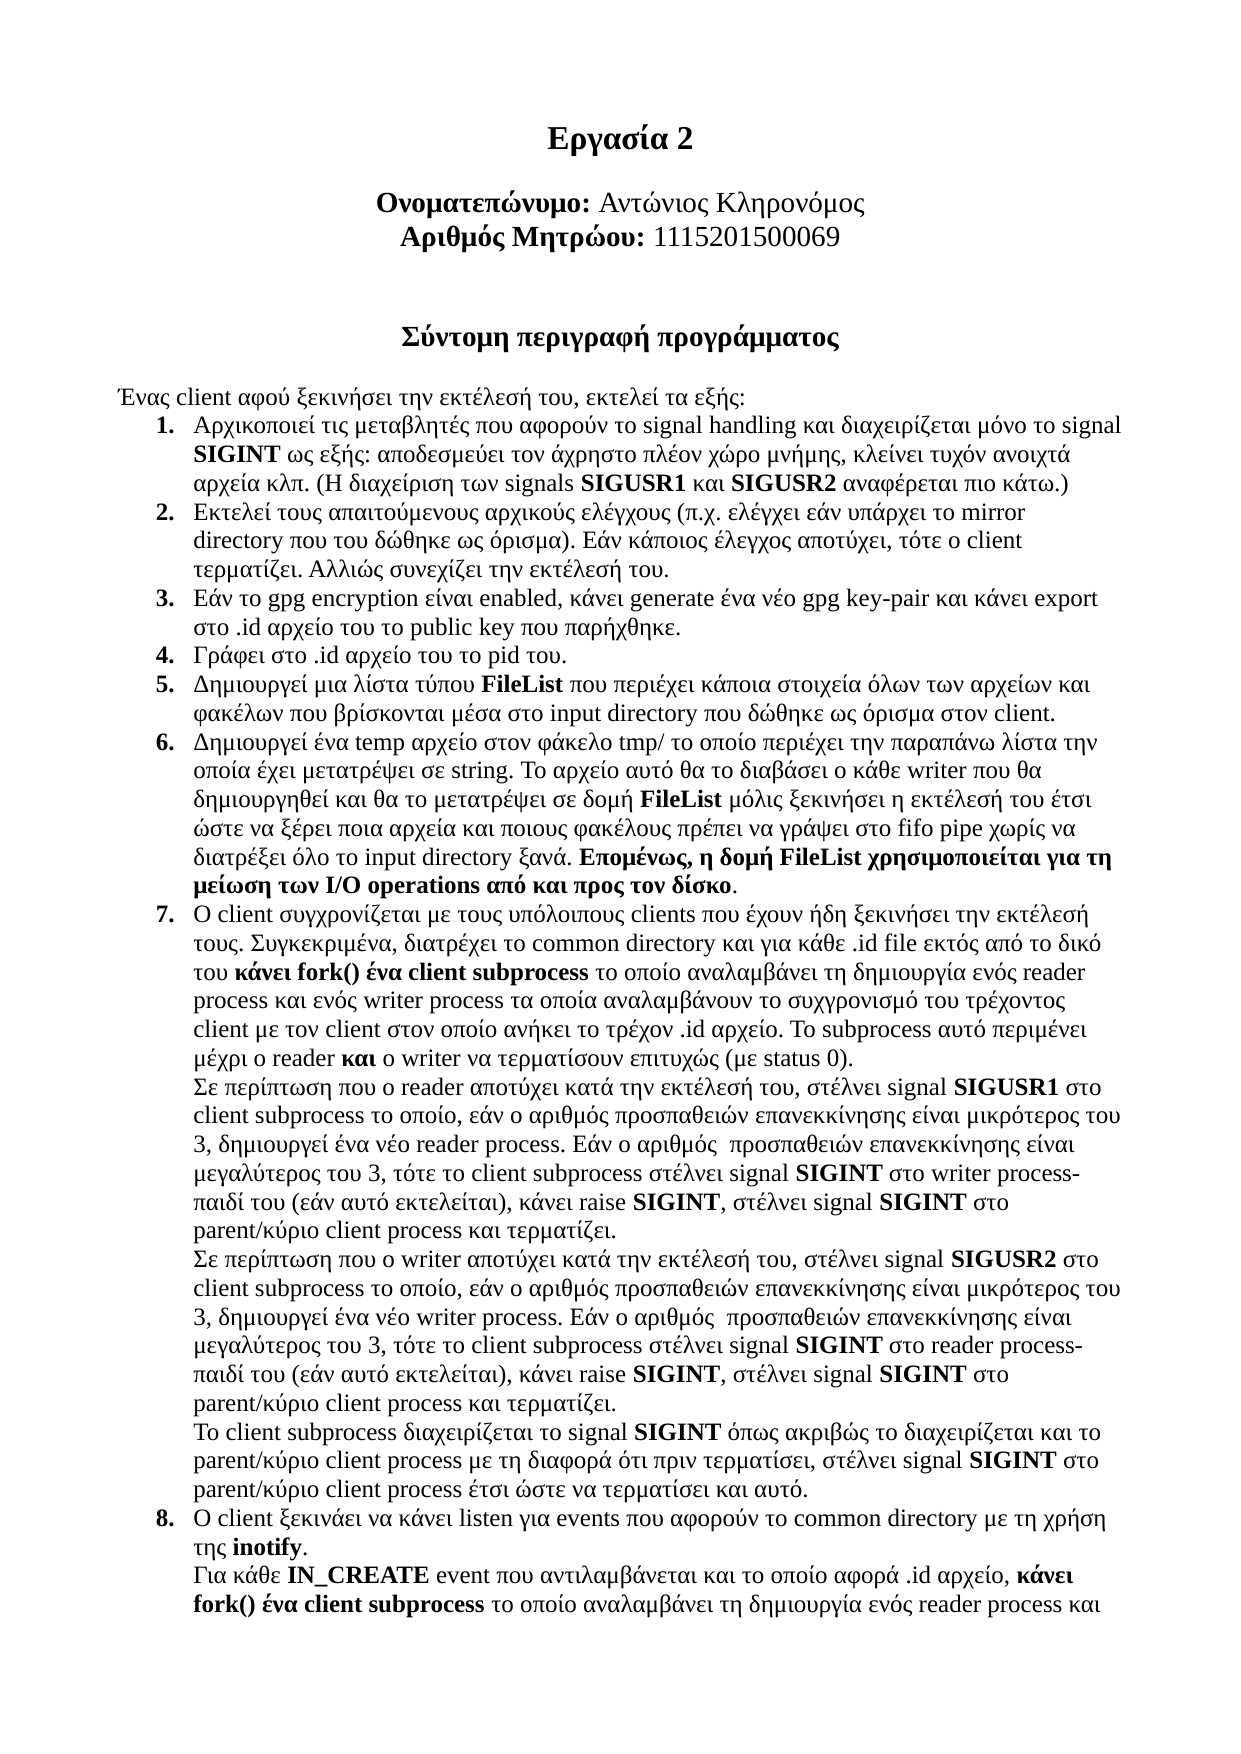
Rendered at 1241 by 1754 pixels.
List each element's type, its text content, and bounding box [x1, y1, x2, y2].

list Αρχικοποιεί τις μεταβλητές που αφορούν το signal handling και διαχειρίζεται μόνο το signal SIGINT ως εξής: αποδεσμεύει τον άχρηστο πλέον χώρο μνήμης, κλείνει τυχόν ανοιχτά αρχεία κλπ. (Η διαχείριση των signals SIGUSR1 και SIGUSR2 αναφέρεται πιο κάτω.) [156, 410, 1122, 497]
list Για κάθε IN_CREATE event που αντιλαμβάνεται και το οποίο αφορά .id αρχείο, κάνει fork() ένα client subprocess το οποίο αναλαμβάνει τη δημιουργία ενός reader process και [156, 1560, 1122, 1618]
list Ο client ξεκινάει να κάνει listen για events που αφορούν το common directory με τη χρήση της inotify. [156, 1503, 1122, 1560]
list Εκτελεί τους απαιτούμενους αρχικούς ελέγχους (π.χ. ελέγχει εάν υπάρχει το mirror directory που του δώθηκε ως όρισμα). Εάν κάποιος έλεγχος αποτύχει, τότε ο client τερματίζει. Αλλιώς συνεχίζει την εκτέλεσή του. [156, 497, 1122, 583]
list Δημιουργεί μια λίστα τύπου FileList που περιέχει κάποια στοιχεία όλων των αρχείων και φακέλων που βρίσκονται μέσα στο input directory που δώθηκε ως όρισμα στον client. [156, 669, 1122, 727]
text Εργασία 2 [118, 118, 1122, 156]
text Αριθμός Μητρώου: 1115201500069 [118, 219, 1122, 252]
list Εάν το gpg encryption είναι enabled, κάνει generate ένα νέο gpg key-pair και κάνει export στο .id αρχείο του το public key που παρήχθηκε. [156, 583, 1122, 640]
list Το client subprocess διαχειρίζεται το signal SIGINT όπως ακριβώς το διαχειρίζεται και το parent/κύριο client process με τη διαφορά ότι πριν τερματίσει, στέλνει signal SIGINT στο parent/κύριο client process έτσι ώστε να τερματίσει και αυτό. [156, 1417, 1122, 1503]
list Σε περίπτωση που ο writer αποτύχει κατά την εκτέλεσή του, στέλνει signal SIGUSR2 στο client subprocess το οποίο, εάν ο αριθμός προσπαθειών επανεκκίνησης είναι μικρότερος του 3, δημιουργεί ένα νέο writer process. Εάν ο αριθμός προσπαθειών επανεκκίνησης είναι μεγαλύτερος του 3, τότε το client subprocess στέλνει signal SIGINT στο reader process-παιδί του (εάν αυτό εκτελείται), κάνει raise SIGINT, στέλνει signal SIGINT στο parent/κύριο client process και τερματίζει. [156, 1244, 1122, 1417]
list Ο client συγχρονίζεται με τους υπόλοιπους clients που έχουν ήδη ξεκινήσει την εκτέλεσή τους. Συγκεκριμένα, διατρέχει το common directory και για κάθε .id file εκτός από το δικό του κάνει fork() ένα client subprocess το οποίο αναλαμβάνει τη δημιουργία ενός reader process και ενός writer process τα οποία αναλαμβάνουν το συχγρονισμό του τρέχοντος client με τον client στον οποίο ανήκει το τρέχον .id αρχείο. Το subprocess αυτό περιμένει μέχρι ο reader και ο writer να τερματίσουν επιτυχώς (με status 0). [156, 899, 1122, 1072]
text Ονοματεπώνυμο: Αντώνιος Κληρονόμος [118, 185, 1122, 219]
text Ένας client αφού ξεκινήσει την εκτέλεσή του, εκτελεί τα εξής: [118, 382, 1122, 410]
text Σύντομη περιγραφή προγράμματος [118, 319, 1122, 353]
list Γράφει στο .id αρχείο του το pid του. [156, 640, 1122, 669]
list Σε περίπτωση που ο reader αποτύχει κατά την εκτέλεσή του, στέλνει signal SIGUSR1 στο client subprocess το οποίο, εάν ο αριθμός προσπαθειών επανεκκίνησης είναι μικρότερος του 3, δημιουργεί ένα νέο reader process. Εάν ο αριθμός προσπαθειών επανεκκίνησης είναι μεγαλύτερος του 3, τότε το client subprocess στέλνει signal SIGINT στο writer process-παιδί του (εάν αυτό εκτελείται), κάνει raise SIGINT, στέλνει signal SIGINT στο parent/κύριο client process και τερματίζει. [156, 1072, 1122, 1244]
list Δημιουργεί ένα temp αρχείο στον φάκελο tmp/ το οποίο περιέχει την παραπάνω λίστα την οποία έχει μετατρέψει σε string. Το αρχείο αυτό θα το διαβάσει ο κάθε writer που θα δημιουργηθεί και θα το μετατρέψει σε δομή FileList μόλις ξεκινήσει η εκτέλεσή του έτσι ώστε να ξέρει ποια αρχεία και ποιους φακέλους πρέπει να γράψει στο fifo pipe χωρίς να διατρέξει όλο το input directory ξανά. Επομένως, η δομή FileList χρησιμοποιείται για τη μείωση των I/O operations από και προς τον δίσκο. [156, 727, 1122, 899]
